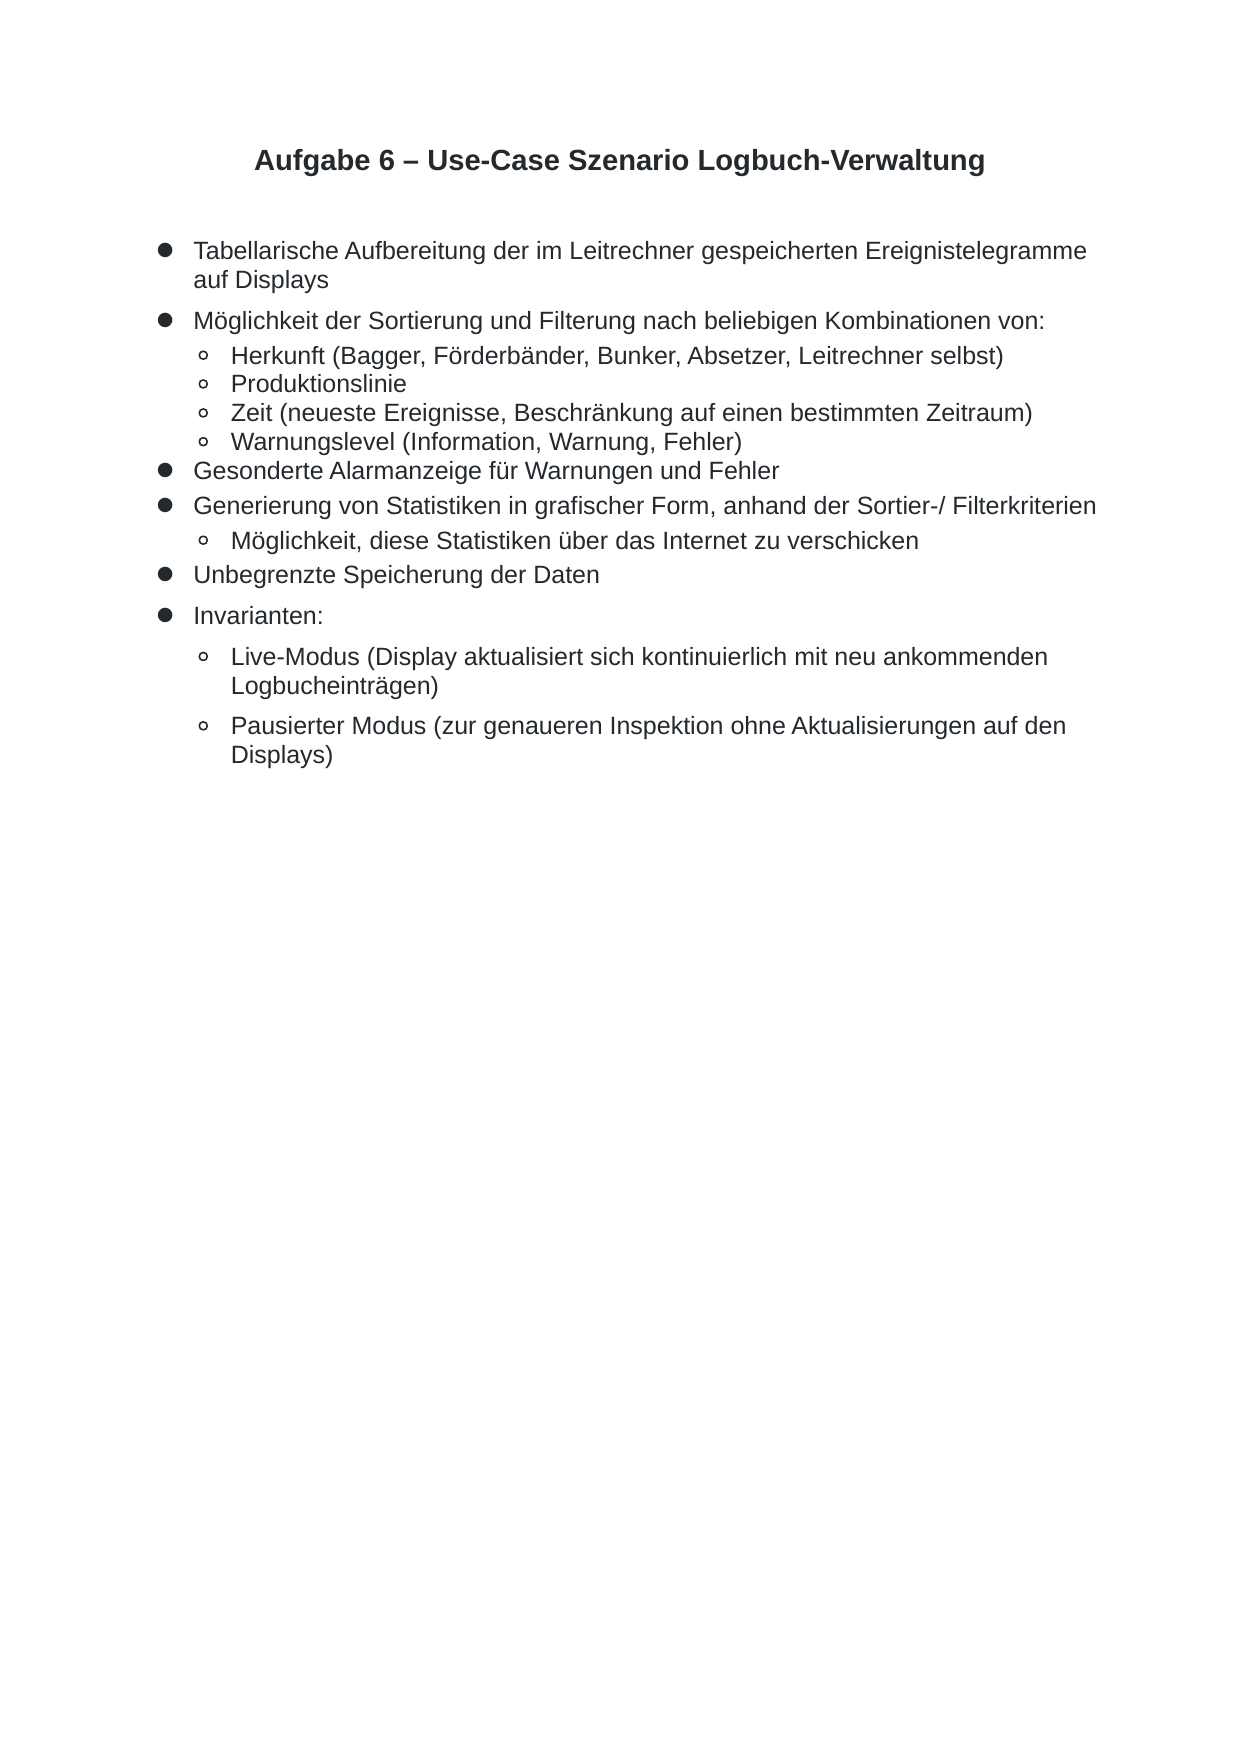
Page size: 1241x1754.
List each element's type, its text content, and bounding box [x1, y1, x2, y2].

list Invarianten: [156, 601, 1122, 630]
list Herkunft (Bagger, Förderbänder, Bunker, Absetzer, Leitrechner selbst) [193, 341, 1122, 369]
list Live-Modus (Display aktualisiert sich kontinuierlich mit neu ankommenden Logbucheinträgen) [193, 642, 1122, 699]
list Produktionslinie [193, 369, 1122, 398]
subtitle Aufgabe 6 – Use-Case Szenario Logbuch-Verwaltung [118, 143, 1122, 177]
list Gesonderte Alarmanzeige für Warnungen und Fehler [156, 456, 1122, 485]
list Warnungslevel (Information, Warnung, Fehler) [193, 427, 1122, 456]
list Unbegrenzte Speicherung der Daten [156, 560, 1122, 589]
list Möglichkeit, diese Statistiken über das Internet zu verschicken [193, 526, 1122, 554]
list Generierung von Statistiken in grafischer Form, anhand der Sortier-/ Filterkriterien [156, 491, 1122, 520]
list Tabellarische Aufbereitung der im Leitrechner gespeicherten Ereignistelegramme auf Displays [156, 236, 1122, 294]
list Zeit (neueste Ereignisse, Beschränkung auf einen bestimmten Zeitraum) [193, 398, 1122, 427]
list Möglichkeit der Sortierung und Filterung nach beliebigen Kombinationen von: [156, 306, 1122, 335]
list Pausierter Modus (zur genaueren Inspektion ohne Aktualisierungen auf den Displays) [193, 711, 1122, 769]
